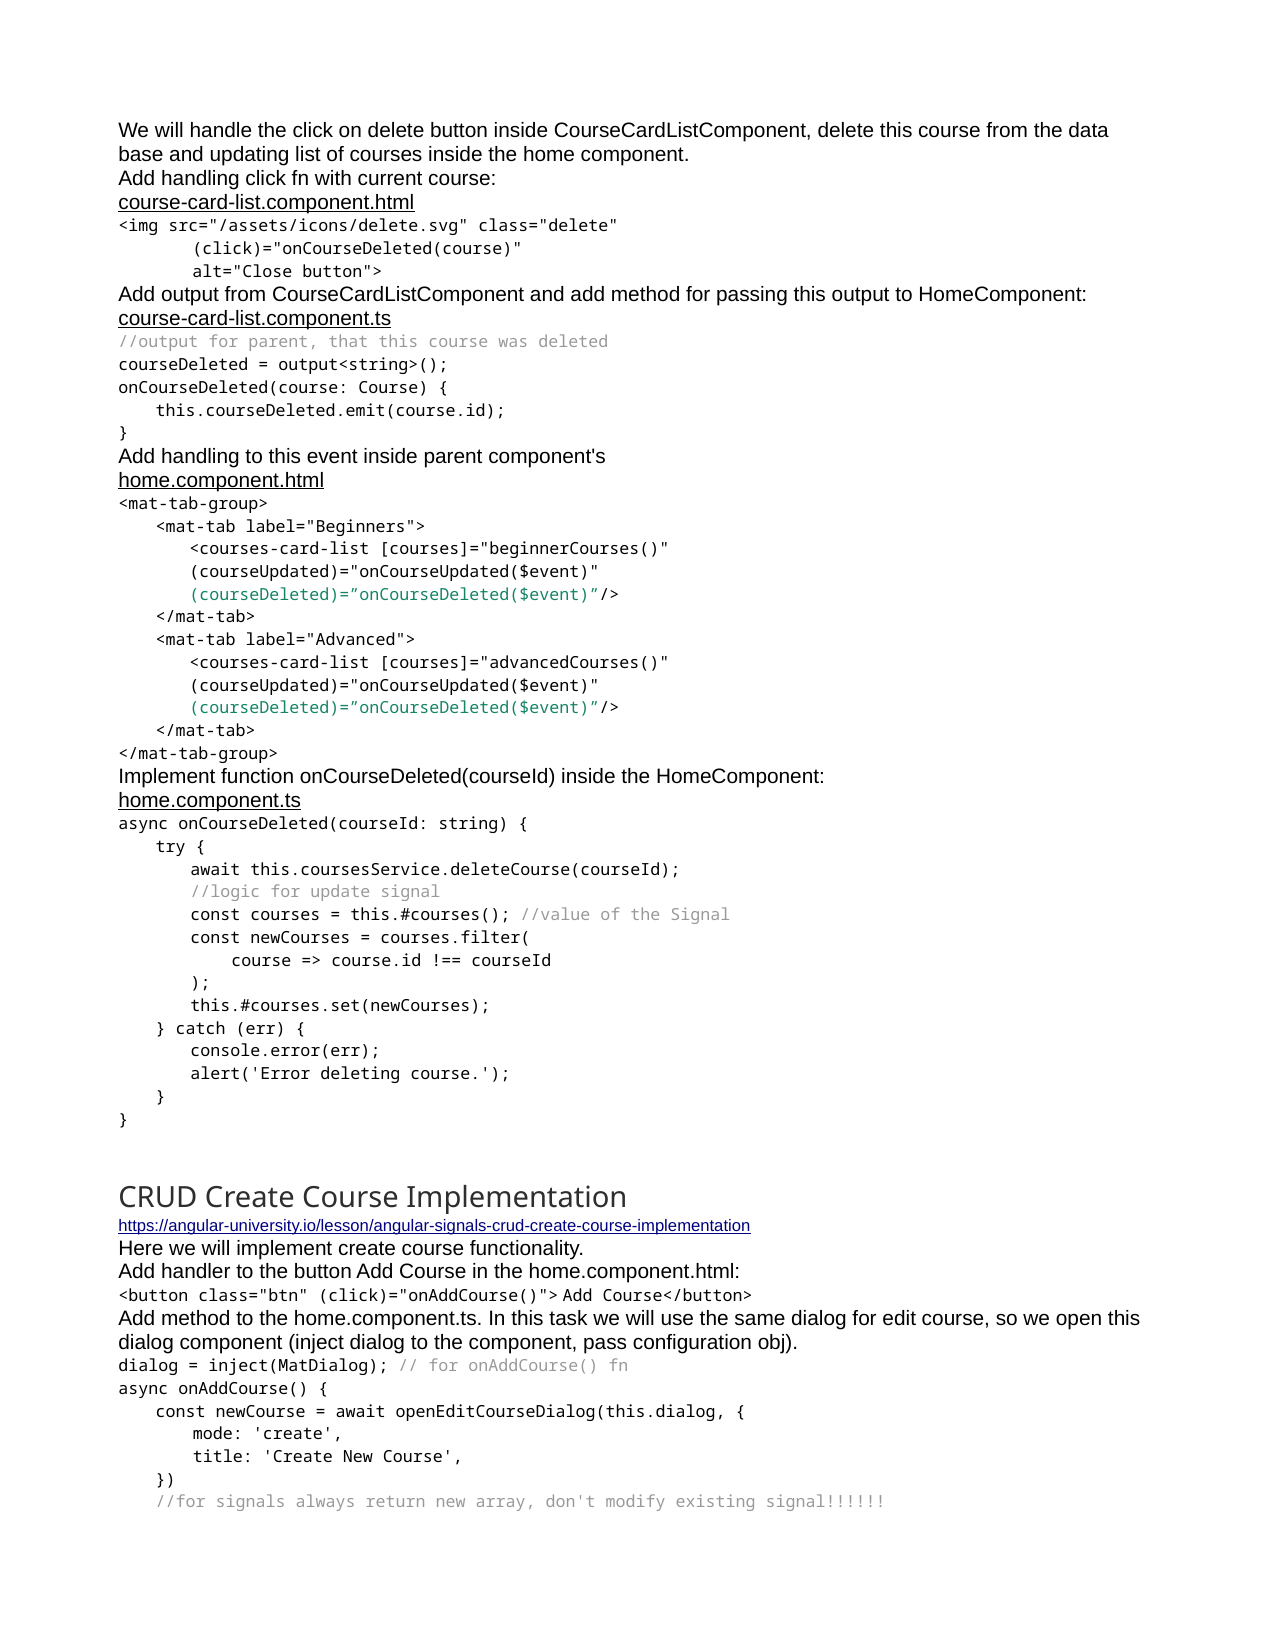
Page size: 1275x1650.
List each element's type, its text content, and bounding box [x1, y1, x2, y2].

text Add handling click fn with current course: [118, 166, 1157, 190]
text <mat-tab label="Advanced"> [118, 628, 1157, 650]
text course => course.id !== courseId [118, 948, 1157, 971]
text const newCourse = await openEditCourseDialog(this.dialog, { [118, 1399, 1157, 1422]
text Add method to the home.component.ts. In this task we will use the same dialog for edit course, so we open this dialog component (inject dialog to the component, pass configuration obj). [118, 1306, 1157, 1354]
text }) [118, 1467, 1157, 1490]
text (click)="onCourseDeleted(course)" [118, 237, 1157, 259]
text //logic for update signal [118, 880, 1157, 903]
text async onAddCourse() { [118, 1377, 1157, 1399]
text (courseUpdated)="onCourseUpdated($event)" [118, 673, 1157, 696]
text </mat-tab> [118, 605, 1157, 628]
text //output for parent, that this course was deleted [118, 330, 1157, 353]
text course-card-list.component.ts [118, 306, 1157, 330]
text <button class="btn" (click)="onAddCourse()"> Add Course</button> [118, 1283, 1157, 1306]
text ); [118, 971, 1157, 993]
text <mat-tab-group> [118, 491, 1157, 514]
text <mat-tab label="Beginners"> [118, 514, 1157, 537]
text (courseDeleted)=”onCourseDeleted($event)”/> [118, 696, 1157, 718]
text const courses = this.#courses(); //value of the Signal [118, 903, 1157, 925]
text } [118, 1107, 1157, 1130]
text try { [118, 834, 1157, 857]
text <courses-card-list [courses]="beginnerCourses()" [118, 537, 1157, 559]
text } [118, 421, 1157, 443]
text </mat-tab-group> [118, 741, 1157, 764]
text alert('Error deleting course.'); [118, 1062, 1157, 1084]
text We will handle the click on delete button inside CourseCardListComponent, delete this course from the data base and updating list of courses inside the home component. [118, 118, 1157, 166]
text </mat-tab> [118, 718, 1157, 741]
text mode: 'create', [118, 1422, 1157, 1445]
text (courseDeleted)=”onCourseDeleted($event)”/> [118, 582, 1157, 605]
text this.courseDeleted.emit(course.id); [118, 398, 1157, 421]
text Implement function onCourseDeleted(courseId) inside the HomeComponent: [118, 764, 1157, 788]
text onCourseDeleted(course: Course) { [118, 375, 1157, 398]
text courseDeleted = output<string>(); [118, 353, 1157, 375]
text await this.coursesService.deleteCourse(courseId); [118, 857, 1157, 880]
text async onCourseDeleted(courseId: string) { [118, 812, 1157, 834]
text console.error(err); [118, 1039, 1157, 1062]
text Here we will implement create course functionality. [118, 1235, 1157, 1259]
text } [118, 1084, 1157, 1107]
text CRUD Create Course Implementation [118, 1176, 1157, 1216]
text //for signals always return new array, don't modify existing signal!!!!!! [118, 1490, 1157, 1513]
text home.component.ts [118, 788, 1157, 812]
text <courses-card-list [courses]="advancedCourses()" [118, 650, 1157, 673]
text dialog = inject(MatDialog); // for onAddCourse() fn [118, 1354, 1157, 1377]
text title: 'Create New Course', [118, 1445, 1157, 1467]
text <img src="/assets/icons/delete.svg" class="delete" [118, 214, 1157, 237]
text https://angular-university.io/lesson/angular-signals-crud-create-course-implementation [118, 1216, 1157, 1235]
text alt="Close button"> [118, 259, 1157, 282]
text course-card-list.component.html [118, 190, 1157, 214]
text Add handler to the button Add Course in the home.component.html: [118, 1259, 1157, 1283]
text this.#courses.set(newCourses); [118, 993, 1157, 1016]
text const newCourses = courses.filter( [118, 925, 1157, 948]
text home.component.html [118, 467, 1157, 491]
text Add output from CourseCardListComponent and add method for passing this output to HomeComponent: [118, 282, 1157, 306]
text (courseUpdated)="onCourseUpdated($event)" [118, 559, 1157, 582]
text } catch (err) { [118, 1016, 1157, 1039]
text Add handling to this event inside parent component's [118, 443, 1157, 467]
